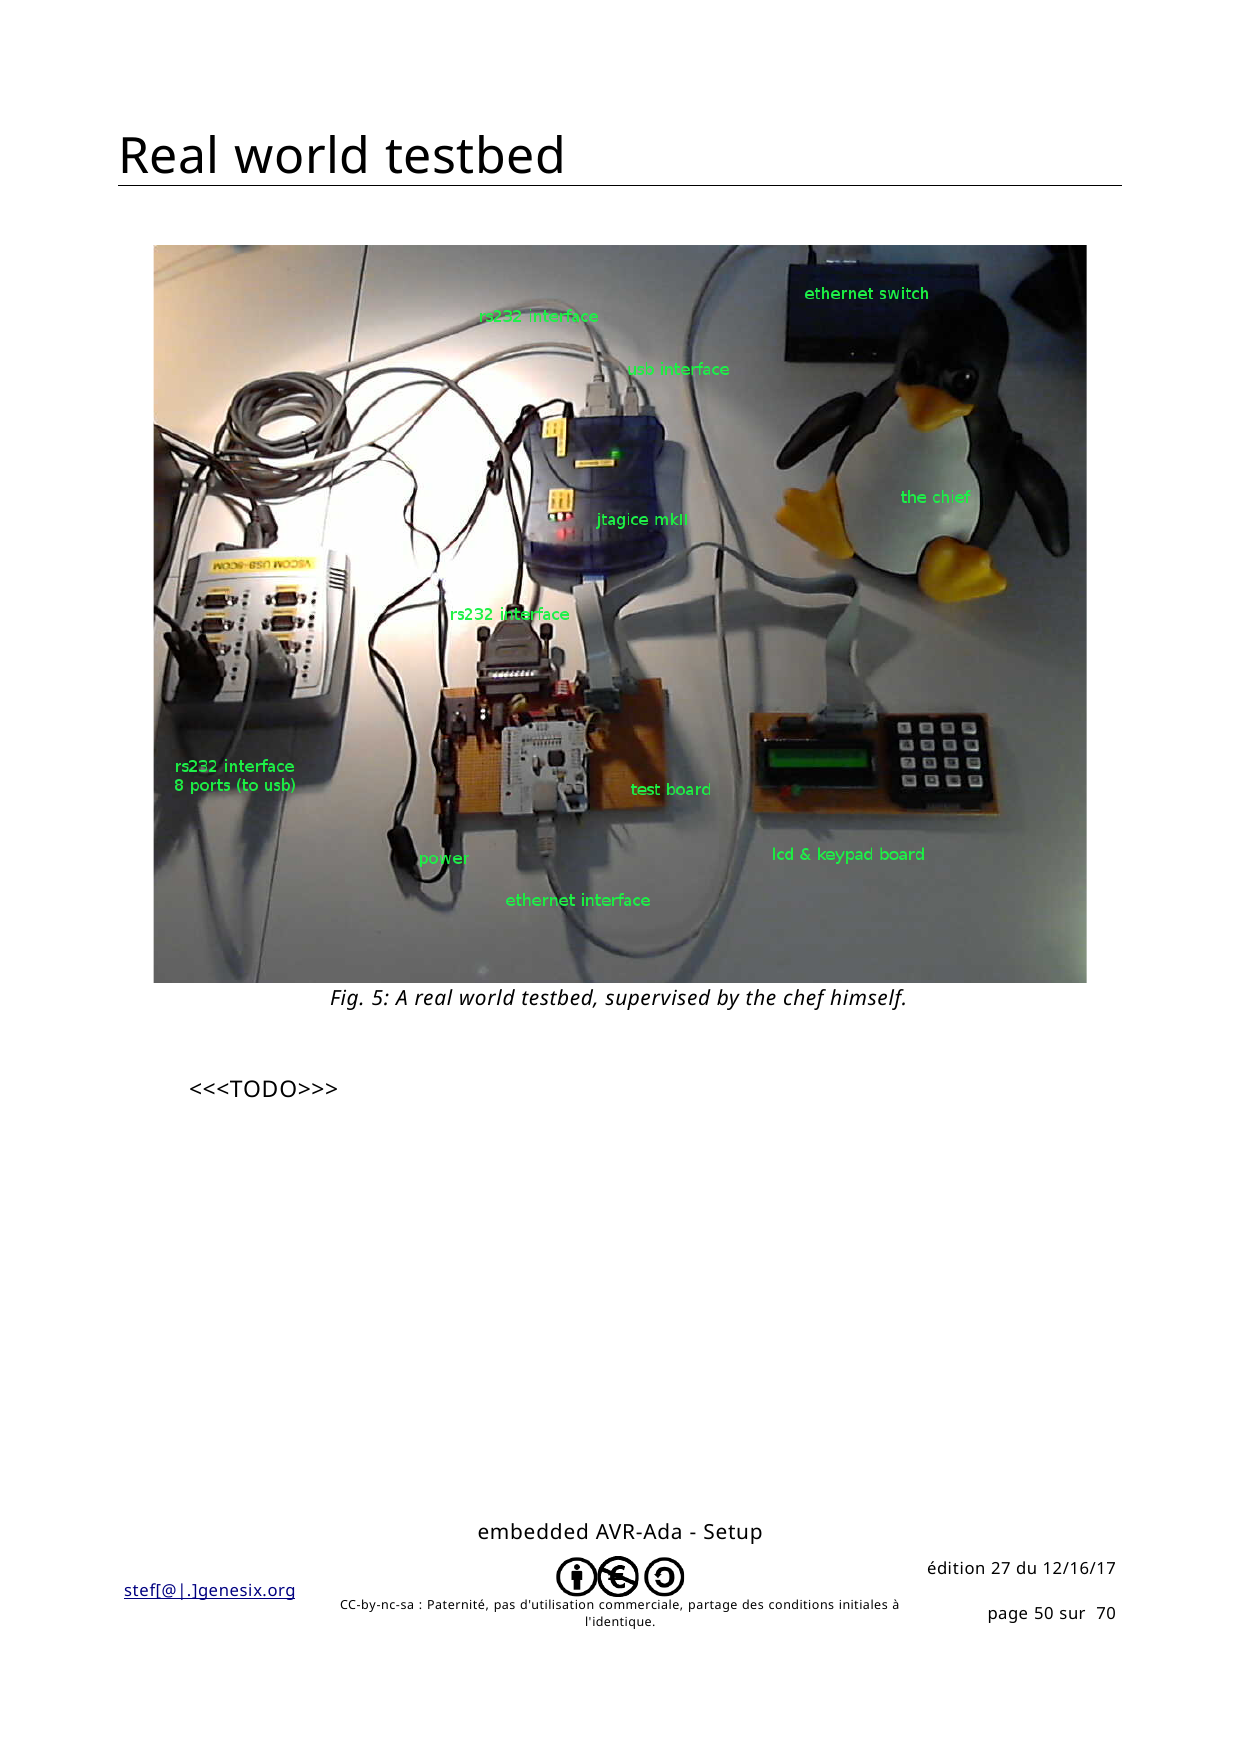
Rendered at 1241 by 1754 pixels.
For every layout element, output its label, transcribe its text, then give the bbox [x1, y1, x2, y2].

text Fig. 5: A real world testbed, supervised by the chef himself. [153, 983, 1087, 1011]
picture [153, 245, 1087, 983]
text <<<TODO>>> [189, 1073, 1122, 1104]
subtitle Real world testbed [118, 118, 1122, 185]
picture [555, 1556, 639, 1597]
picture [643, 1556, 685, 1597]
